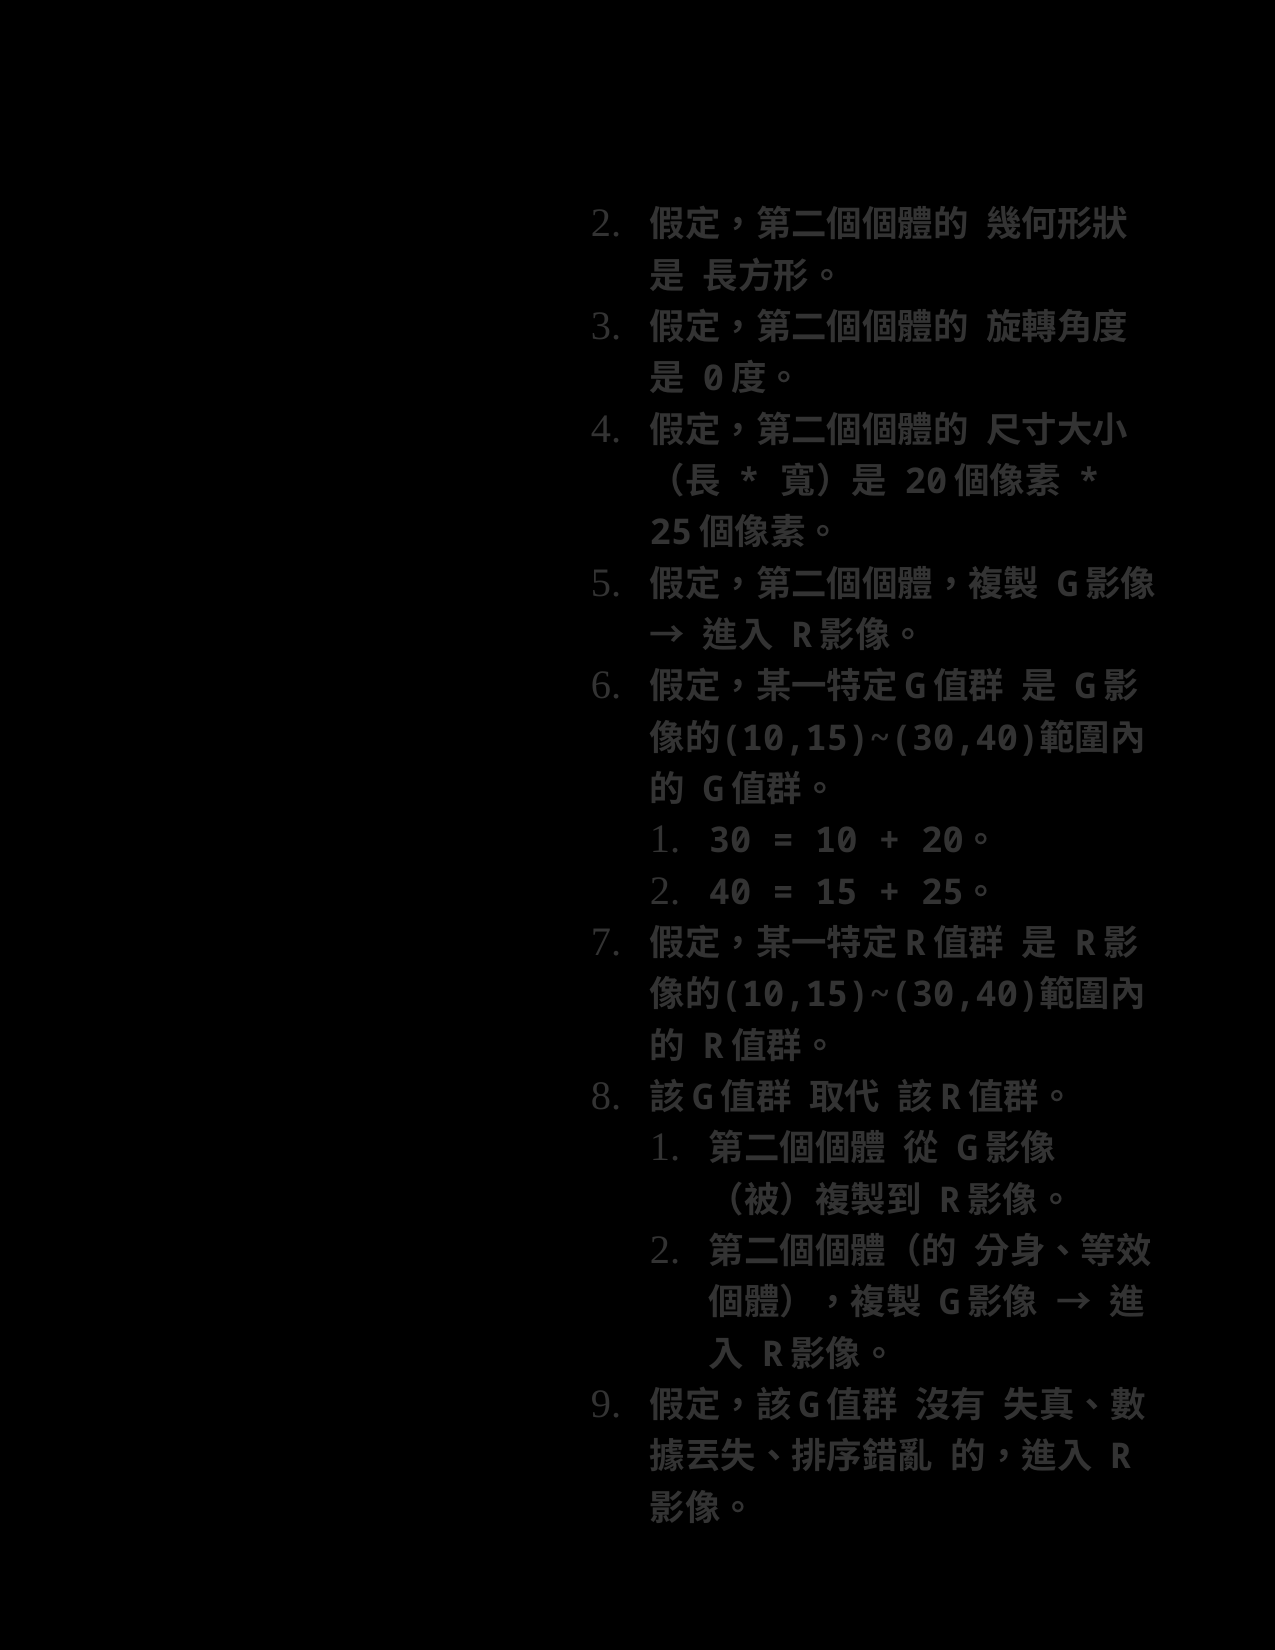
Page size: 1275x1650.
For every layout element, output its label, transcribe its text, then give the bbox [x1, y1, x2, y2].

list 40 = 15 + 25。 [649, 863, 1157, 914]
list 假定，第二個個體的 幾何形狀 是 長方形。 [591, 196, 1157, 298]
list 假定，第二個個體的 旋轉角度 是 0度。 [591, 298, 1157, 401]
list 假定，某一特定R值群 是 R影像的(10,15)~(30,40)範圍內的 R值群。 [591, 914, 1157, 1068]
list 第二個個體 從 G影像（被）複製到 R影像。 [649, 1120, 1157, 1222]
list 該G值群 取代 該R值群。 [591, 1068, 1157, 1120]
list 假定，第二個個體，複製 G影像 → 進入 R影像。 [591, 555, 1157, 658]
list 假定，第二個個體的 尺寸大小（長 * 寬）是 20個像素 * 25個像素。 [591, 401, 1157, 555]
list 假定，該G值群 沒有 失真、數據丟失、排序錯亂 的，進入 R影像。 [591, 1376, 1157, 1530]
list 30 = 10 + 20。 [649, 812, 1157, 863]
list 假定，某一特定G值群 是 G影像的(10,15)~(30,40)範圍內的 G值群。 [591, 658, 1157, 812]
list 第二個個體（的 分身、等效個體），複製 G影像 → 進入 R影像。 [649, 1222, 1157, 1376]
